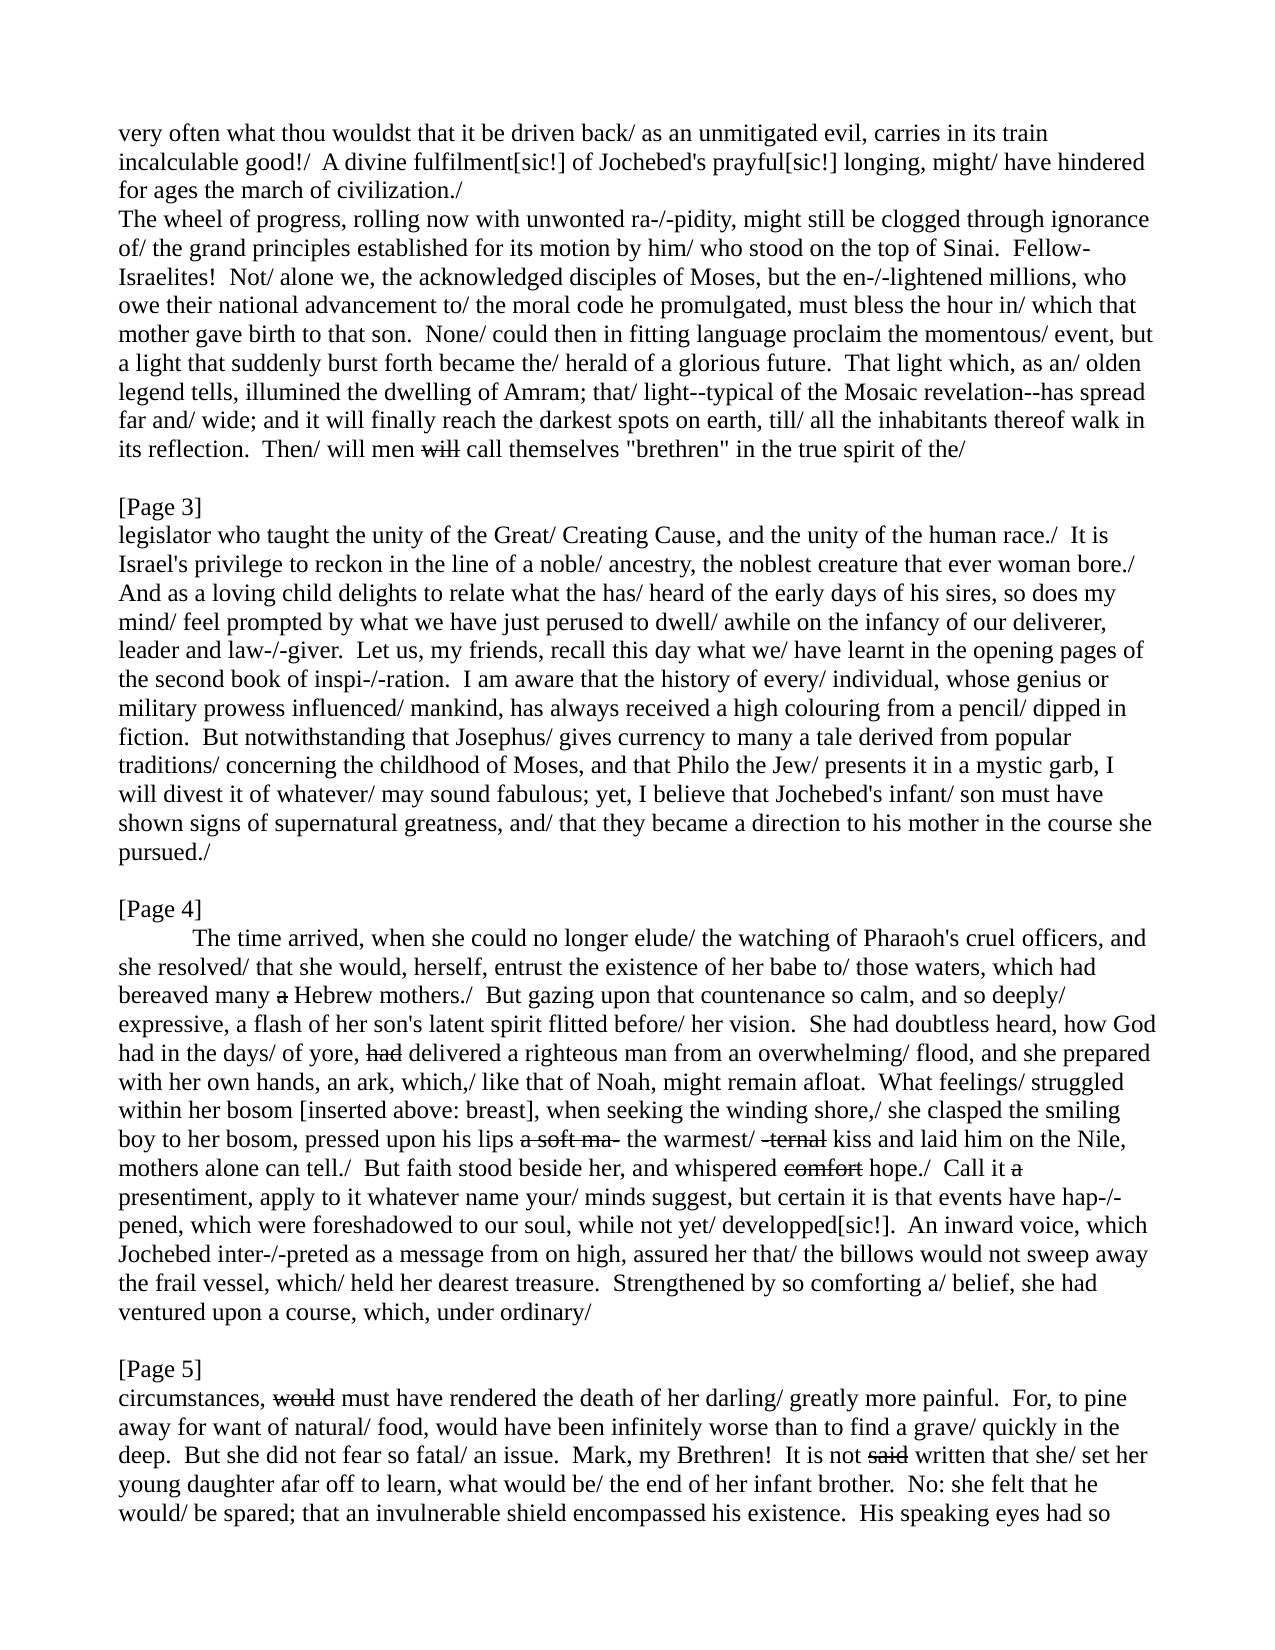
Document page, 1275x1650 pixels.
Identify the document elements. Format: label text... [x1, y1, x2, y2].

text The wheel of progress, rolling now with unwonted ra-/-pidity, might still be clogged through ignorance of/ the grand principles established for its motion by him/ who stood on the top of Sinai. Fellow-Israelites! Not/ alone we, the acknowledged disciples of Moses, but the en-/-lightened millions, who owe their national advancement to/ the moral code he promulgated, must bless the hour in/ which that mother gave birth to that son. None/ could then in fitting language proclaim the momentous/ event, but a light that suddenly burst forth became the/ herald of a glorious future. That light which, as an/ olden legend tells, illumined the dwelling of Amram; that/ light--typical of the Mosaic revelation--has spread far and/ wide; and it will finally reach the darkest spots on earth, till/ all the inhabitants thereof walk in its reflection. Then/ will men will call themselves "brethren" in the true spirit of the/ [118, 204, 1157, 463]
text circumstances, would must have rendered the death of her darling/ greatly more painful. For, to pine away for want of natural/ food, would have been infinitely worse than to find a grave/ quickly in the deep. But she did not fear so fatal/ an issue. Mark, my Brethren! It is not said written that she/ set her young daughter afar off to learn, what would be/ the end of her infant brother. No: she felt that he would/ be spared; that an invulnerable shield encompassed his existence. His speaking eyes had so [118, 1383, 1157, 1527]
text The time arrived, when she could no longer elude/ the watching of Pharaoh's cruel officers, and she resolved/ that she would, herself, entrust the existence of her babe to/ those waters, which had bereaved many a Hebrew mothers./ But gazing upon that countenance so calm, and so deeply/ expressive, a flash of her son's latent spirit flitted before/ her vision. She had doubtless heard, how God had in the days/ of yore, had delivered a righteous man from an overwhelming/ flood, and she prepared with her own hands, an ark, which,/ like that of Noah, might remain afloat. What feelings/ struggled within her bosom [inserted above: breast], when seeking the winding shore,/ she clasped the smiling boy to her bosom, pressed upon his lips a soft ma- the warmest/ -ternal kiss and laid him on the Nile, mothers alone can tell./ But faith stood beside her, and whispered comfort hope./ Call it a presentiment, apply to it whatever name your/ minds suggest, but certain it is that events have hap-/-pened, which were foreshadowed to our soul, while not yet/ developped[sic!]. An inward voice, which Jochebed inter-/-preted as a message from on high, assured her that/ the billows would not sweep away the frail vessel, which/ held her dearest treasure. Strengthened by so comforting a/ belief, she had ventured upon a course, which, under ordinary/ [118, 923, 1157, 1326]
text [Page 3] [118, 492, 1157, 521]
text [Page 4] [118, 894, 1157, 923]
text [Page 5] [118, 1354, 1157, 1383]
text legislator who taught the unity of the Great/ Creating Cause, and the unity of the human race./ It is Israel's privilege to reckon in the line of a noble/ ancestry, the noblest creature that ever woman bore./ And as a loving child delights to relate what the has/ heard of the early days of his sires, so does my mind/ feel prompted by what we have just perused to dwell/ awhile on the infancy of our deliverer, leader and law-/-giver. Let us, my friends, recall this day what we/ have learnt in the opening pages of the second book of inspi-/-ration. I am aware that the history of every/ individual, whose genius or military prowess influenced/ mankind, has always received a high colouring from a pencil/ dipped in fiction. But notwithstanding that Josephus/ gives currency to many a tale derived from popular traditions/ concerning the childhood of Moses, and that Philo the Jew/ presents it in a mystic garb, I will divest it of whatever/ may sound fabulous; yet, I believe that Jochebed's infant/ son must have shown signs of supernatural greatness, and/ that they became a direction to his mother in the course she pursued./ [118, 521, 1157, 866]
text very often what thou wouldst that it be driven back/ as an unmitigated evil, carries in its train incalculable good!/ A divine fulfilment[sic!] of Jochebed's prayful[sic!] longing, might/ have hindered for ages the march of civilization./ [118, 118, 1157, 204]
